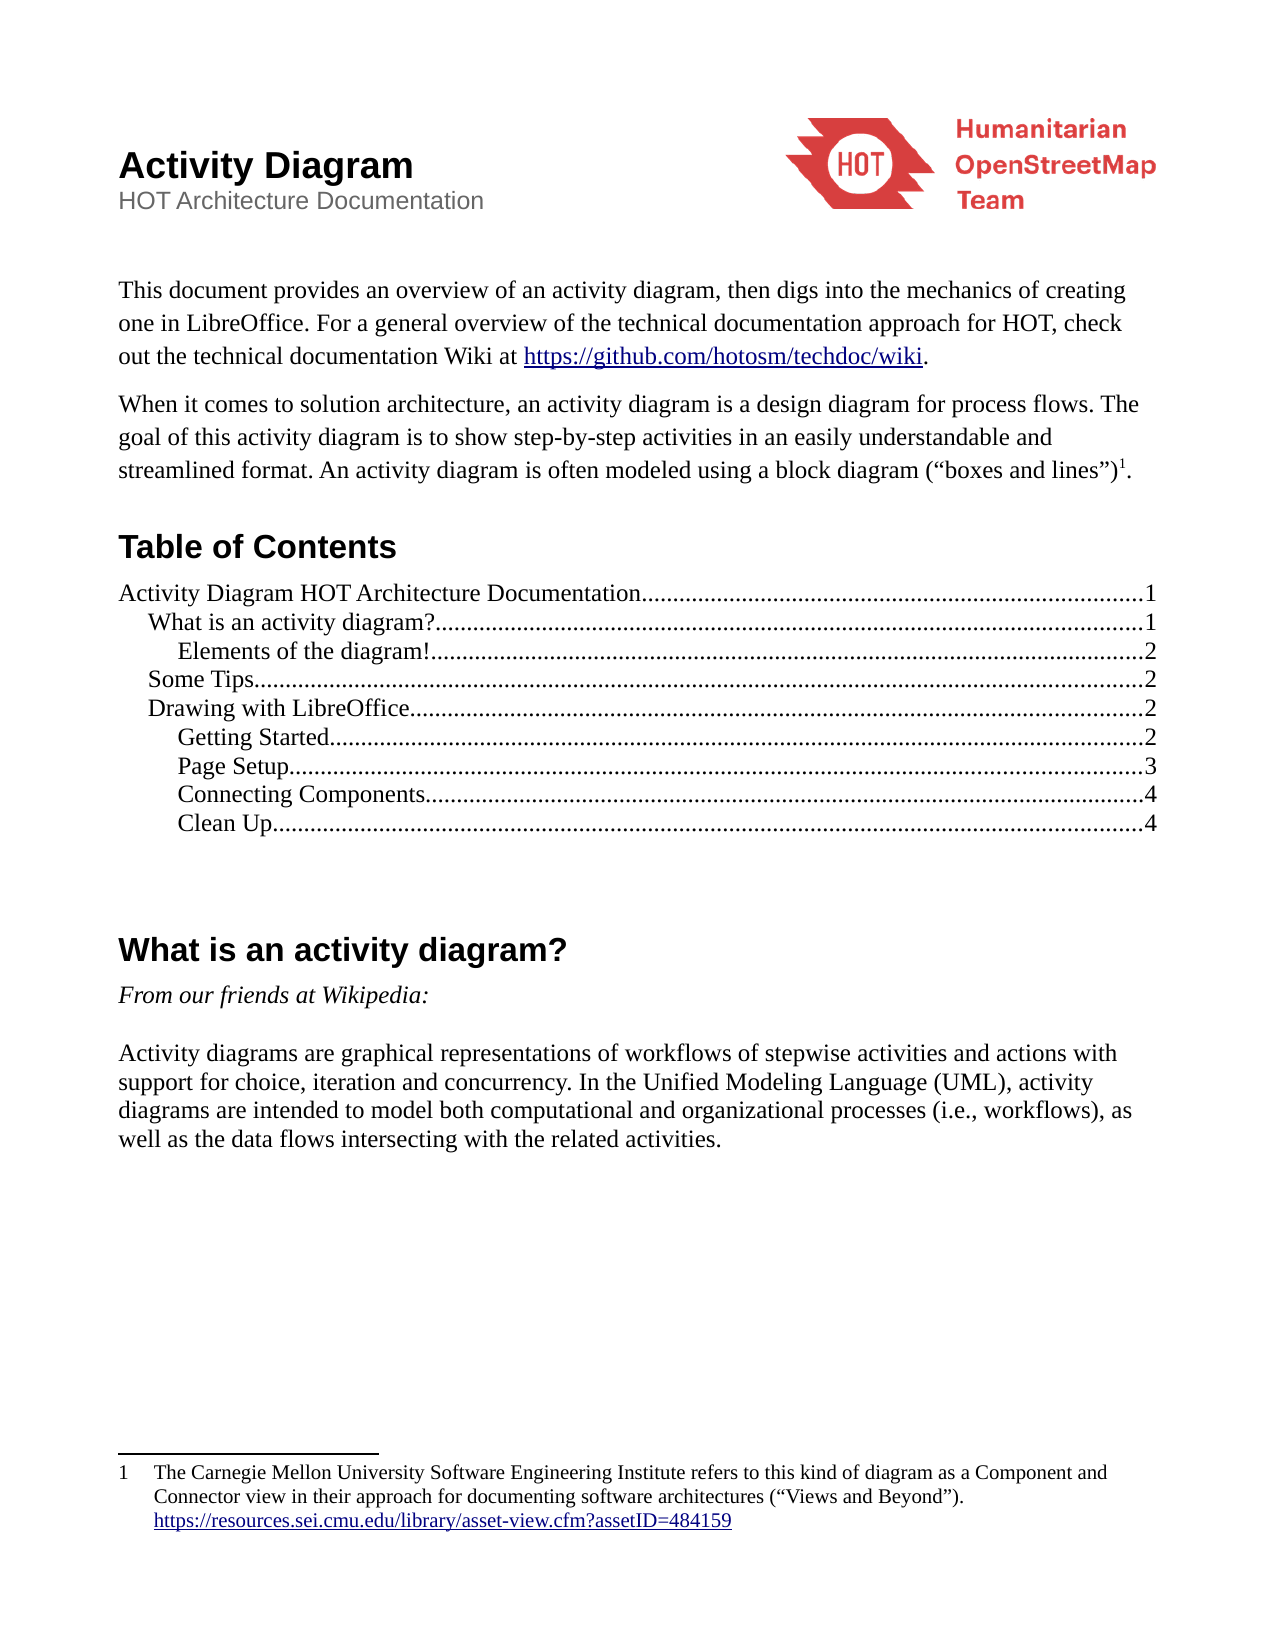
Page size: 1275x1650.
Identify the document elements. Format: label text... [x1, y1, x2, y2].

text Activity Diagram HOT Architecture Documentation 1 [118, 578, 1157, 607]
text What is an activity diagram? 1 [148, 607, 1157, 636]
subtitle Table of Contents [118, 527, 1157, 566]
text Activity diagrams are graphical representations of workflows of stepwise activities and actions with support for choice, iteration and concurrency. In the Unified Modeling Language (UML), activity diagrams are intended to model both computational and organizational processes (i.e., workflows), as well as the data flows intersecting with the related activities. [118, 1038, 1157, 1153]
picture [785, 118, 1157, 209]
text Getting Started 2 [177, 722, 1157, 751]
text The Carnegie Mellon University Software Engineering Institute refers to this kind of diagram as a Component and Connector view in their approach for documenting software architectures (“Views and Beyond”). https://resources.sei.cmu.edu/library/asset-view.cfm?assetID=484159 [118, 1460, 1157, 1532]
subtitle What is an activity diagram? [118, 930, 1157, 968]
text Page Setup 3 [177, 751, 1157, 779]
text This document provides an overview of an activity diagram, then digs into the mechanics of creating one in LibreOffice. For a general overview of the technical documentation approach for HOT, check out the technical documentation Wiki at https://github.com/hotosm/techdoc/wiki. [118, 275, 1157, 370]
text When it comes to solution architecture, an activity diagram is a design diagram for process flows. The goal of this activity diagram is to show step-by-step activities in an easily understandable and streamlined format. An activity diagram is often modeled using a block diagram (“boxes and lines”). [118, 389, 1157, 483]
subtitle Activity Diagram HOT Architecture Documentation [118, 143, 1157, 215]
text Connecting Components 4 [177, 779, 1157, 808]
text Clean Up 4 [177, 808, 1157, 837]
text Drawing with LibreOffice 2 [148, 693, 1157, 722]
text Some Tips 2 [148, 664, 1157, 693]
text From our friends at Wikipedia: [118, 981, 1157, 1038]
text Elements of the diagram! 2 [177, 636, 1157, 664]
